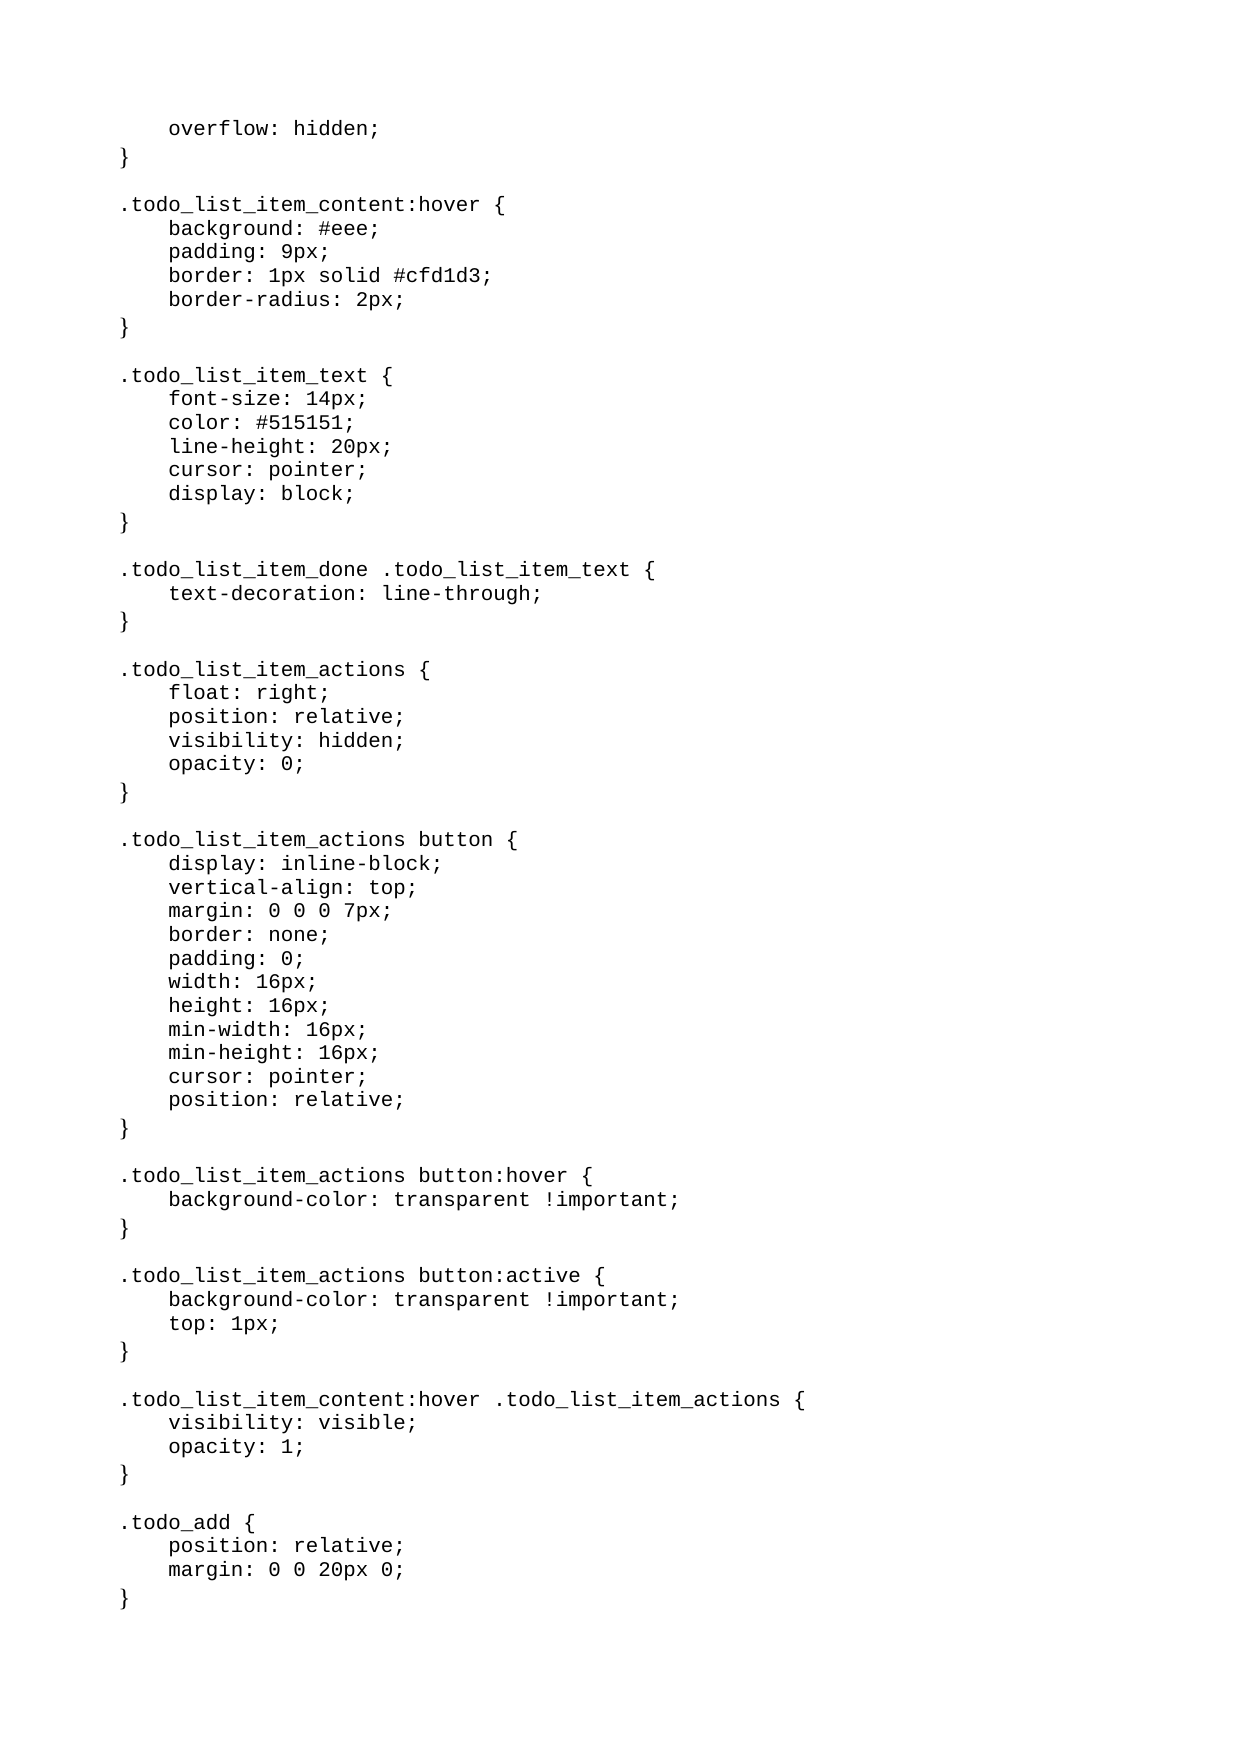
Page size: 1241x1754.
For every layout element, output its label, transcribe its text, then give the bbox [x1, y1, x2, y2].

text padding: 9px; [118, 241, 1122, 265]
text top: 1px; [118, 1312, 1122, 1336]
text opacity: 1; [118, 1436, 1122, 1459]
text background: #eee; [118, 218, 1122, 241]
text .todo_add { [118, 1512, 1122, 1536]
text color: #515151; [118, 412, 1122, 436]
text vertical-align: top; [118, 877, 1122, 900]
text } [118, 312, 1122, 341]
text .todo_list_item_done .todo_list_item_text { [118, 559, 1122, 583]
text margin: 0 0 20px 0; [118, 1559, 1122, 1583]
text border: none; [118, 924, 1122, 948]
text margin: 0 0 0 7px; [118, 900, 1122, 924]
text } [118, 606, 1122, 635]
text width: 16px; [118, 971, 1122, 995]
text .todo_list_item_actions button:hover { [118, 1166, 1122, 1189]
text height: 16px; [118, 995, 1122, 1018]
text } [118, 142, 1122, 171]
text float: right; [118, 682, 1122, 706]
text font-size: 14px; [118, 388, 1122, 412]
text position: relative; [118, 1089, 1122, 1113]
text } [118, 1113, 1122, 1142]
text } [118, 1459, 1122, 1488]
text } [118, 1336, 1122, 1365]
text cursor: pointer; [118, 1066, 1122, 1089]
text line-height: 20px; [118, 436, 1122, 459]
text background-color: transparent !important; [118, 1189, 1122, 1213]
text .todo_list_item_actions button { [118, 829, 1122, 853]
text display: inline-block; [118, 853, 1122, 877]
text .todo_list_item_content:hover .todo_list_item_actions { [118, 1388, 1122, 1412]
text border: 1px solid #cfd1d3; [118, 265, 1122, 289]
text .todo_list_item_content:hover { [118, 194, 1122, 218]
text .todo_list_item_actions button:active { [118, 1265, 1122, 1289]
text } [118, 777, 1122, 806]
text } [118, 1213, 1122, 1242]
text background-color: transparent !important; [118, 1289, 1122, 1312]
text display: block; [118, 483, 1122, 507]
text position: relative; [118, 1536, 1122, 1559]
text visibility: visible; [118, 1412, 1122, 1436]
text position: relative; [118, 706, 1122, 730]
text .todo_list_item_actions { [118, 659, 1122, 682]
text min-height: 16px; [118, 1042, 1122, 1066]
text text-decoration: line-through; [118, 583, 1122, 606]
text cursor: pointer; [118, 459, 1122, 483]
text visibility: hidden; [118, 730, 1122, 753]
text border-radius: 2px; [118, 289, 1122, 312]
text opacity: 0; [118, 753, 1122, 777]
text overflow: hidden; [118, 118, 1122, 142]
text } [118, 1583, 1122, 1612]
text } [118, 507, 1122, 535]
text min-width: 16px; [118, 1018, 1122, 1042]
text .todo_list_item_text { [118, 365, 1122, 388]
text padding: 0; [118, 948, 1122, 971]
